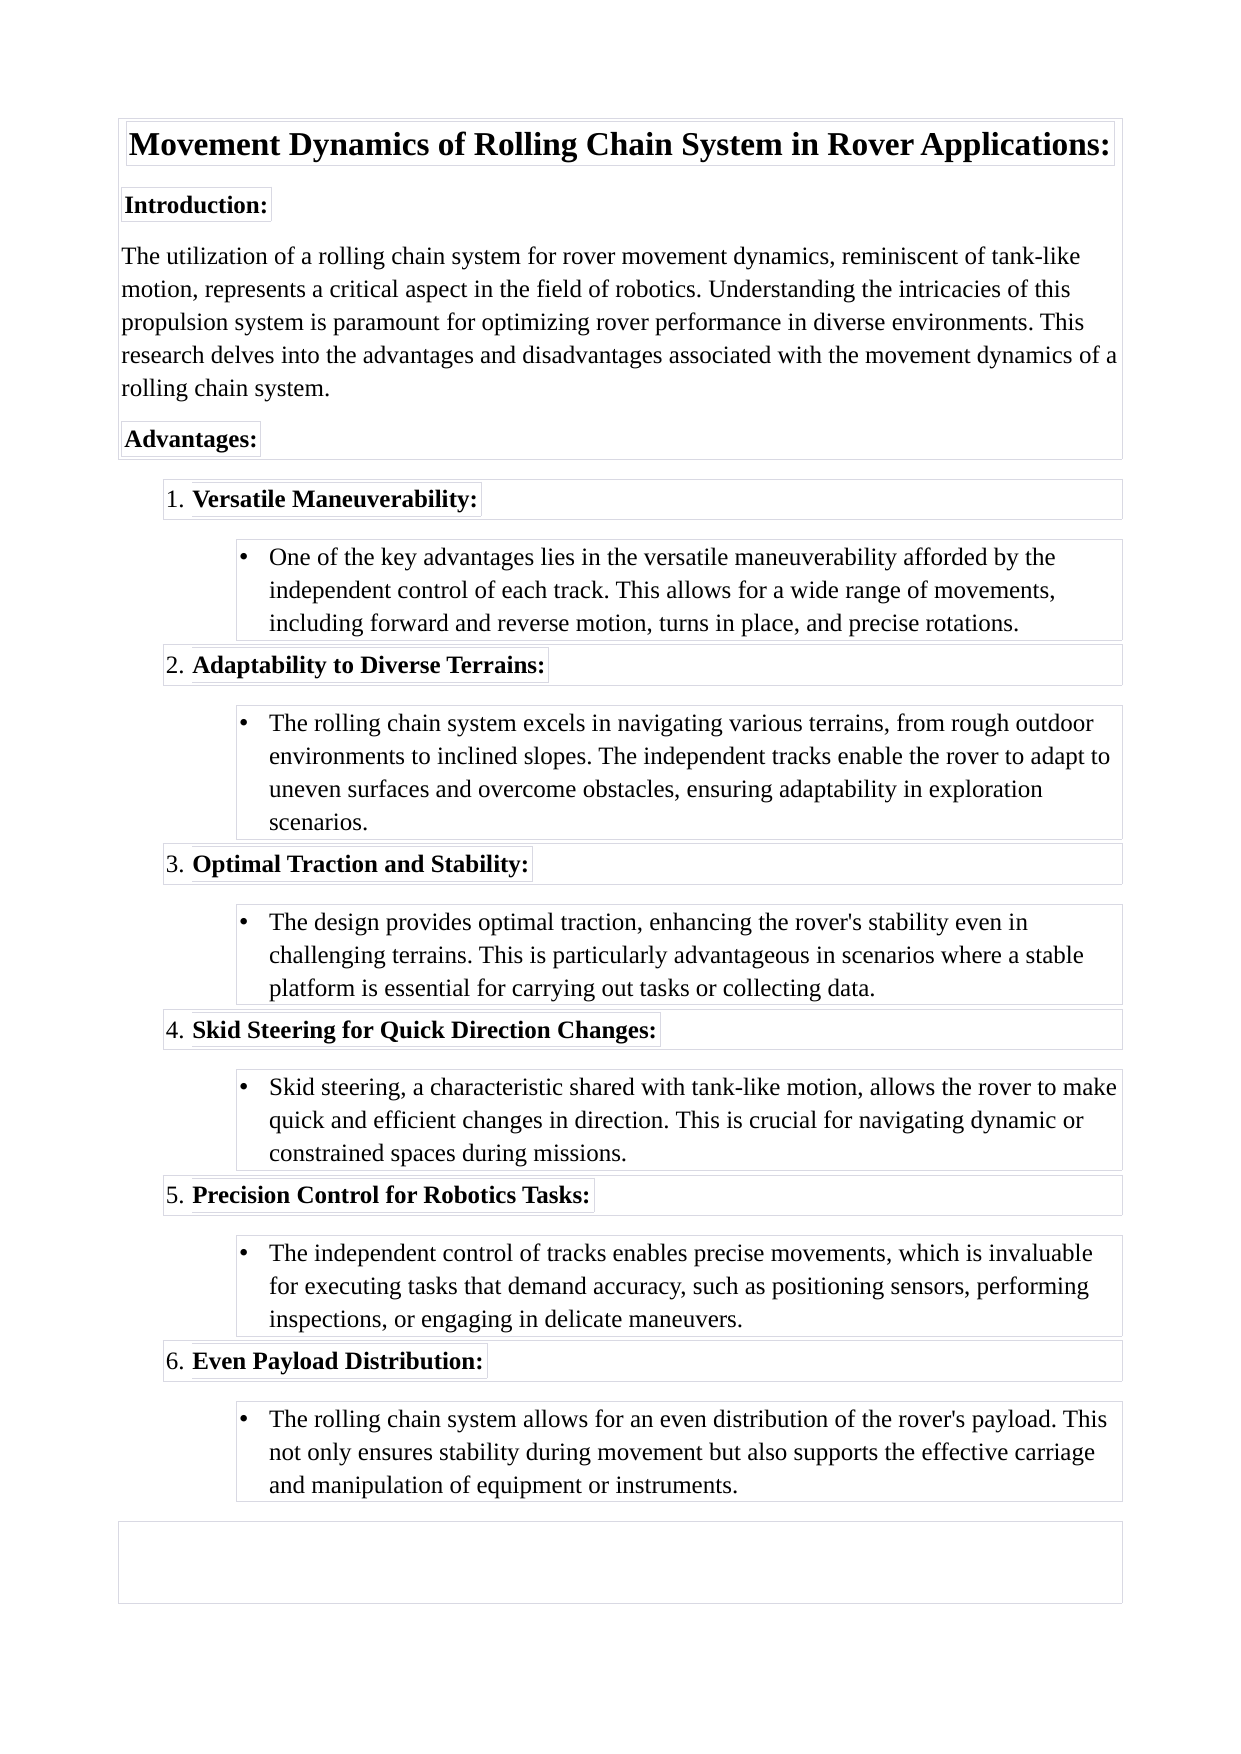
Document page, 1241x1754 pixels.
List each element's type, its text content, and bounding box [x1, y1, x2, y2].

list Precision Control for Robotics Tasks: [164, 1176, 1122, 1215]
list The design provides optimal traction, enhancing the rover's stability even in challenging terrains. This is particularly advantageous in scenarios where a stable platform is essential for carrying out tasks or collecting data. [237, 905, 1122, 1004]
list Versatile Maneuverability: [164, 480, 1122, 519]
list Optimal Traction and Stability: [164, 844, 1122, 884]
list Skid steering, a characteristic shared with tank-like motion, allows the rover to make quick and efficient changes in direction. This is crucial for navigating dynamic or constrained spaces during missions. [237, 1070, 1122, 1170]
list One of the key advantages lies in the versatile maneuverability afforded by the independent control of each track. This allows for a wide range of movements, including forward and reverse motion, turns in place, and precise rotations. [237, 540, 1122, 640]
list The rolling chain system excels in navigating various terrains, from rough outdoor environments to inclined slopes. The independent tracks enable the rover to adapt to uneven surfaces and overcome obstacles, ensuring adaptability in exploration scenarios. [237, 706, 1122, 839]
list The independent control of tracks enables precise movements, which is invaluable for executing tasks that demand accuracy, such as positioning sensors, performing inspections, or engaging in delicate maneuvers. [237, 1236, 1122, 1336]
list Skid Steering for Quick Direction Changes: [164, 1010, 1122, 1049]
list Even Payload Distribution: [164, 1341, 1122, 1381]
text The utilization of a rolling chain system for rover movement dynamics, reminiscent of tank-like motion, represents a critical aspect in the field of robotics. Understanding the intricacies of this propulsion system is paramount for optimizing rover performance in diverse environments. This research delves into the advantages and disadvantages associated with the movement dynamics of a rolling chain system. [119, 238, 1122, 402]
list Adaptability to Diverse Terrains: [164, 645, 1122, 685]
list The rolling chain system allows for an even distribution of the rover's payload. This not only ensures stability during movement but also supports the effective carriage and manipulation of equipment or instruments. [237, 1402, 1122, 1501]
text Movement Dynamics of Rolling Chain System in Rover Applications: [119, 119, 1122, 166]
text Advantages: [119, 418, 1122, 459]
text Introduction: [119, 184, 1122, 221]
